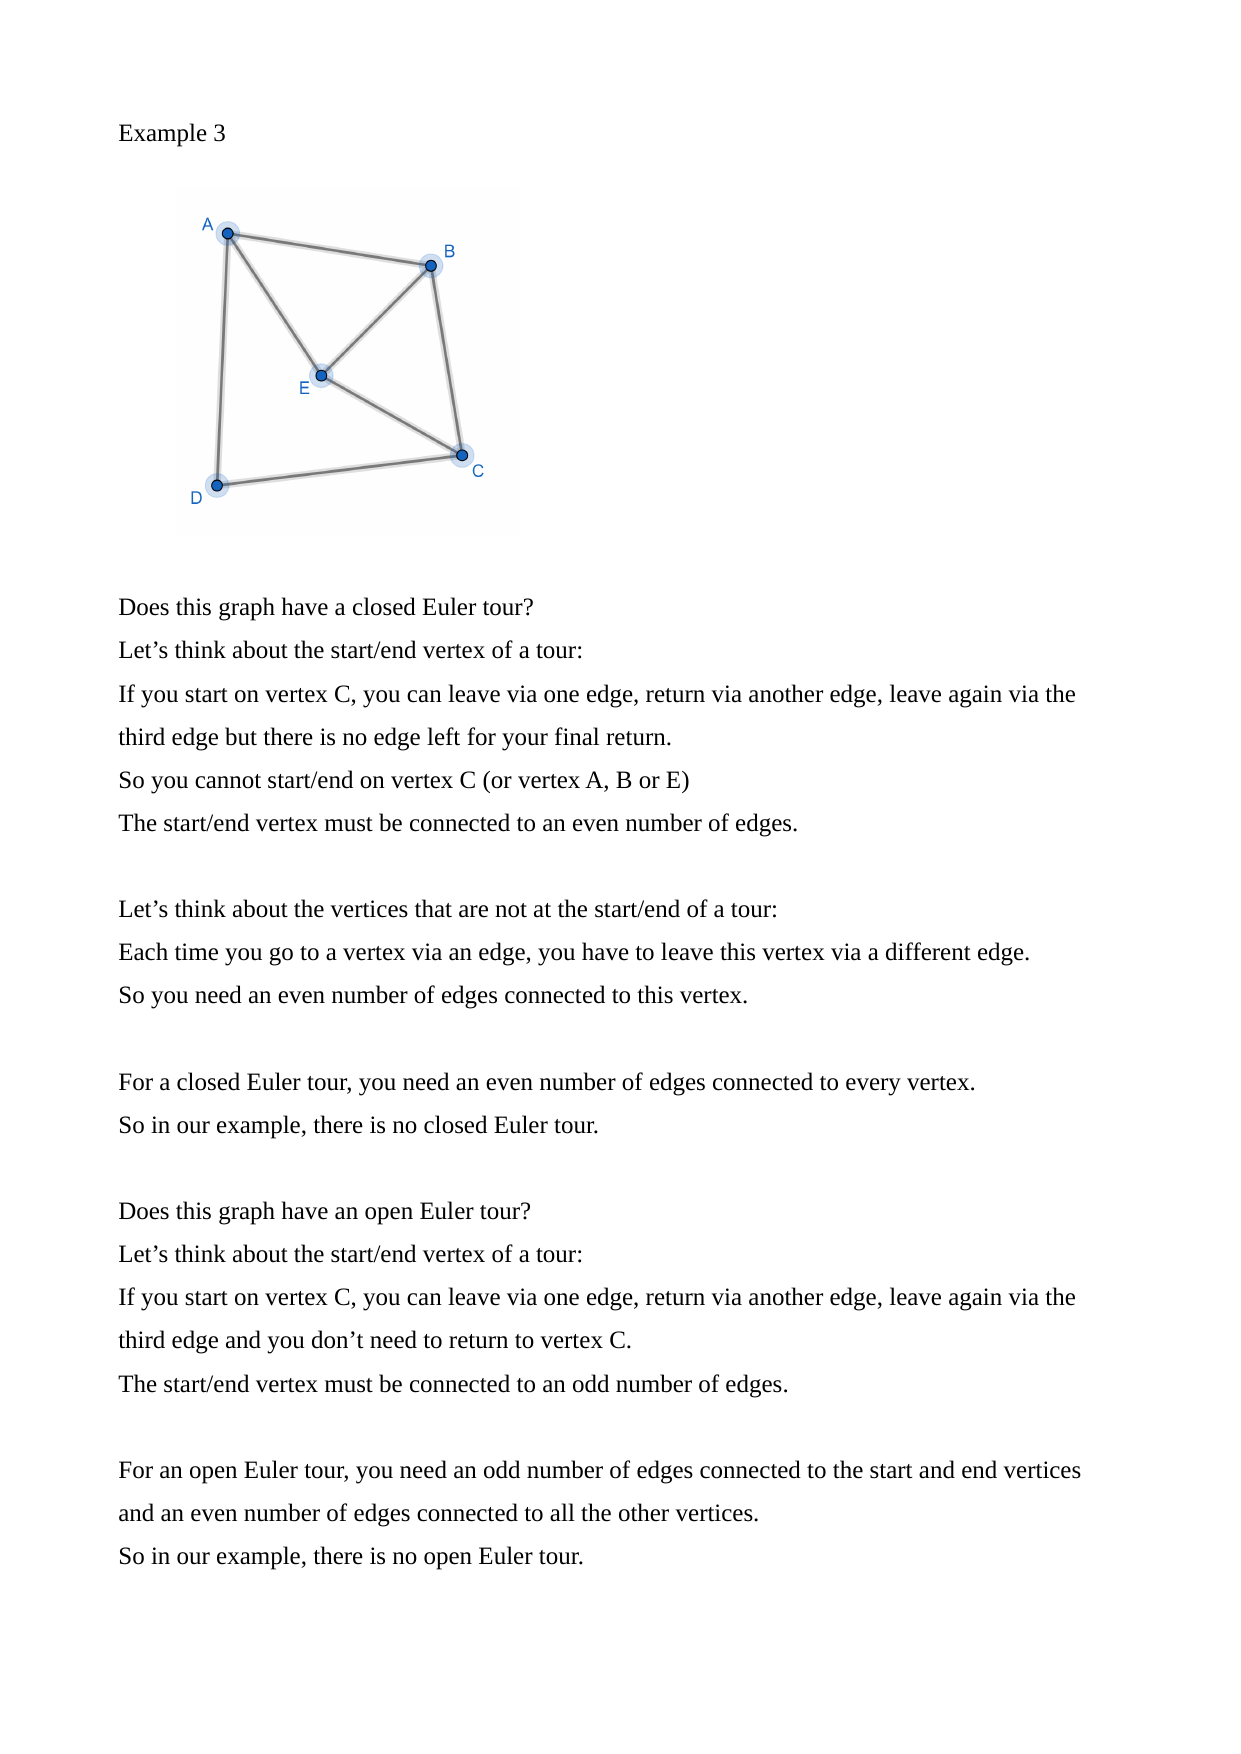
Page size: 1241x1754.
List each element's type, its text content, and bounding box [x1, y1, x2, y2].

text Does this graph have an open Euler tour? [118, 1196, 1122, 1225]
text For a closed Euler tour, you need an even number of edges connected to every vertex. [118, 1067, 1122, 1096]
text For an open Euler tour, you need an odd number of edges connected to the start and end vertices and an even number of edges connected to all the other vertices. [118, 1455, 1122, 1527]
text So you need an even number of edges connected to this vertex. [118, 981, 1122, 1009]
text The start/end vertex must be connected to an odd number of edges. [118, 1369, 1122, 1397]
text Let’s think about the start/end vertex of a tour: [118, 636, 1122, 664]
text Each time you go to a vertex via an edge, you have to leave this vertex via a different edge. [118, 937, 1122, 966]
text If you start on vertex C, you can leave via one edge, return via another edge, leave again via the third edge but there is no edge left for your final return. [118, 679, 1122, 751]
picture [176, 187, 519, 536]
text Let’s think about the start/end vertex of a tour: [118, 1239, 1122, 1268]
text Let’s think about the vertices that are not at the start/end of a tour: [118, 894, 1122, 923]
text If you start on vertex C, you can leave via one edge, return via another edge, leave again via the third edge and you don’t need to return to vertex C. [118, 1282, 1122, 1354]
text The start/end vertex must be connected to an even number of edges. [118, 808, 1122, 837]
text So in our example, there is no open Euler tour. [118, 1541, 1122, 1570]
text So you cannot start/end on vertex C (or vertex A, B or E) [118, 765, 1122, 794]
text Does this graph have a closed Euler tour? [118, 592, 1122, 621]
text So in our example, there is no closed Euler tour. [118, 1110, 1122, 1139]
text Example 3 [118, 118, 1122, 147]
